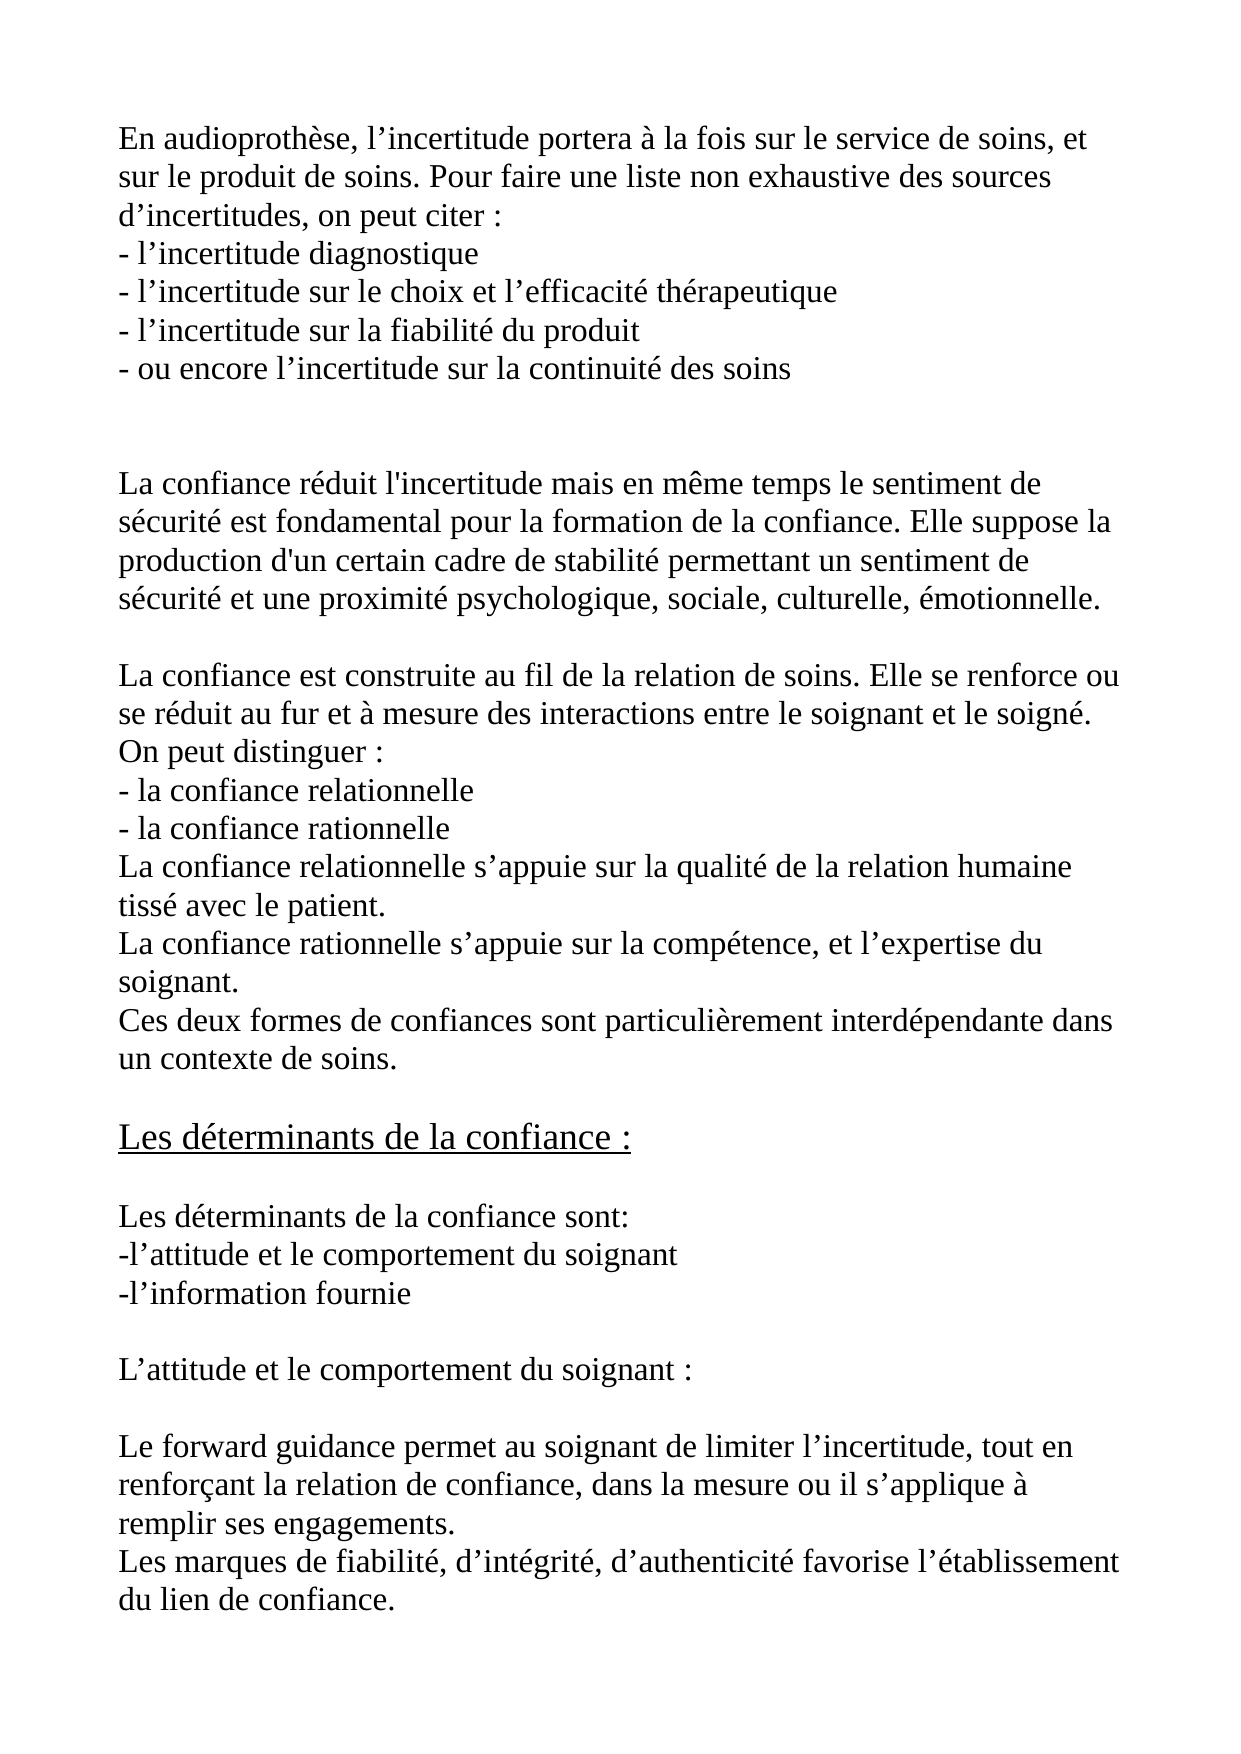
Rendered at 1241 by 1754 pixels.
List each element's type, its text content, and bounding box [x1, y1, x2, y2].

text - ou encore l’incertitude sur la continuité des soins [118, 348, 1122, 386]
text Ces deux formes de confiances sont particulièrement interdépendante dans un contexte de soins. [118, 1000, 1122, 1076]
text Les marques de fiabilité, d’intégrité, d’authenticité favorise l’établissement du lien de confiance. [118, 1541, 1122, 1618]
text La confiance rationnelle s’appuie sur la compétence, et l’expertise du soignant. [118, 923, 1122, 1000]
text La confiance est construite au fil de la relation de soins. Elle se renforce ou se réduit au fur et à mesure des interactions entre le soignant et le soigné. [118, 655, 1122, 731]
text - l’incertitude diagnostique [118, 233, 1122, 271]
text - la confiance relationnelle [118, 770, 1122, 808]
text - l’incertitude sur le choix et l’efficacité thérapeutique [118, 271, 1122, 310]
text La confiance relationnelle s’appuie sur la qualité de la relation humaine tissé avec le patient. [118, 846, 1122, 923]
text En audioprothèse, l’incertitude portera à la fois sur le service de soins, et sur le produit de soins. Pour faire une liste non exhaustive des sources d’incertitudes, on peut citer : [118, 118, 1122, 233]
text - l’incertitude sur la fiabilité du produit [118, 310, 1122, 348]
text La confiance réduit l'incertitude mais en même temps le sentiment de sécurité est fondamental pour la formation de la confiance. Elle suppose la production d'un certain cadre de stabilité permettant un sentiment de sécurité et une proximité psychologique, sociale, culturelle, émotionnelle. [118, 463, 1122, 616]
text L’attitude et le comportement du soignant : [118, 1349, 1122, 1388]
text Les déterminants de la confiance : [118, 1115, 1122, 1158]
text -l’attitude et le comportement du soignant [118, 1234, 1122, 1273]
text Les déterminants de la confiance sont: [118, 1196, 1122, 1234]
text Le forward guidance permet au soignant de limiter l’incertitude, tout en renforçant la relation de confiance, dans la mesure ou il s’applique à remplir ses engagements. [118, 1426, 1122, 1541]
text On peut distinguer : [118, 731, 1122, 770]
text -l’information fournie [118, 1273, 1122, 1311]
text - la confiance rationnelle [118, 808, 1122, 846]
